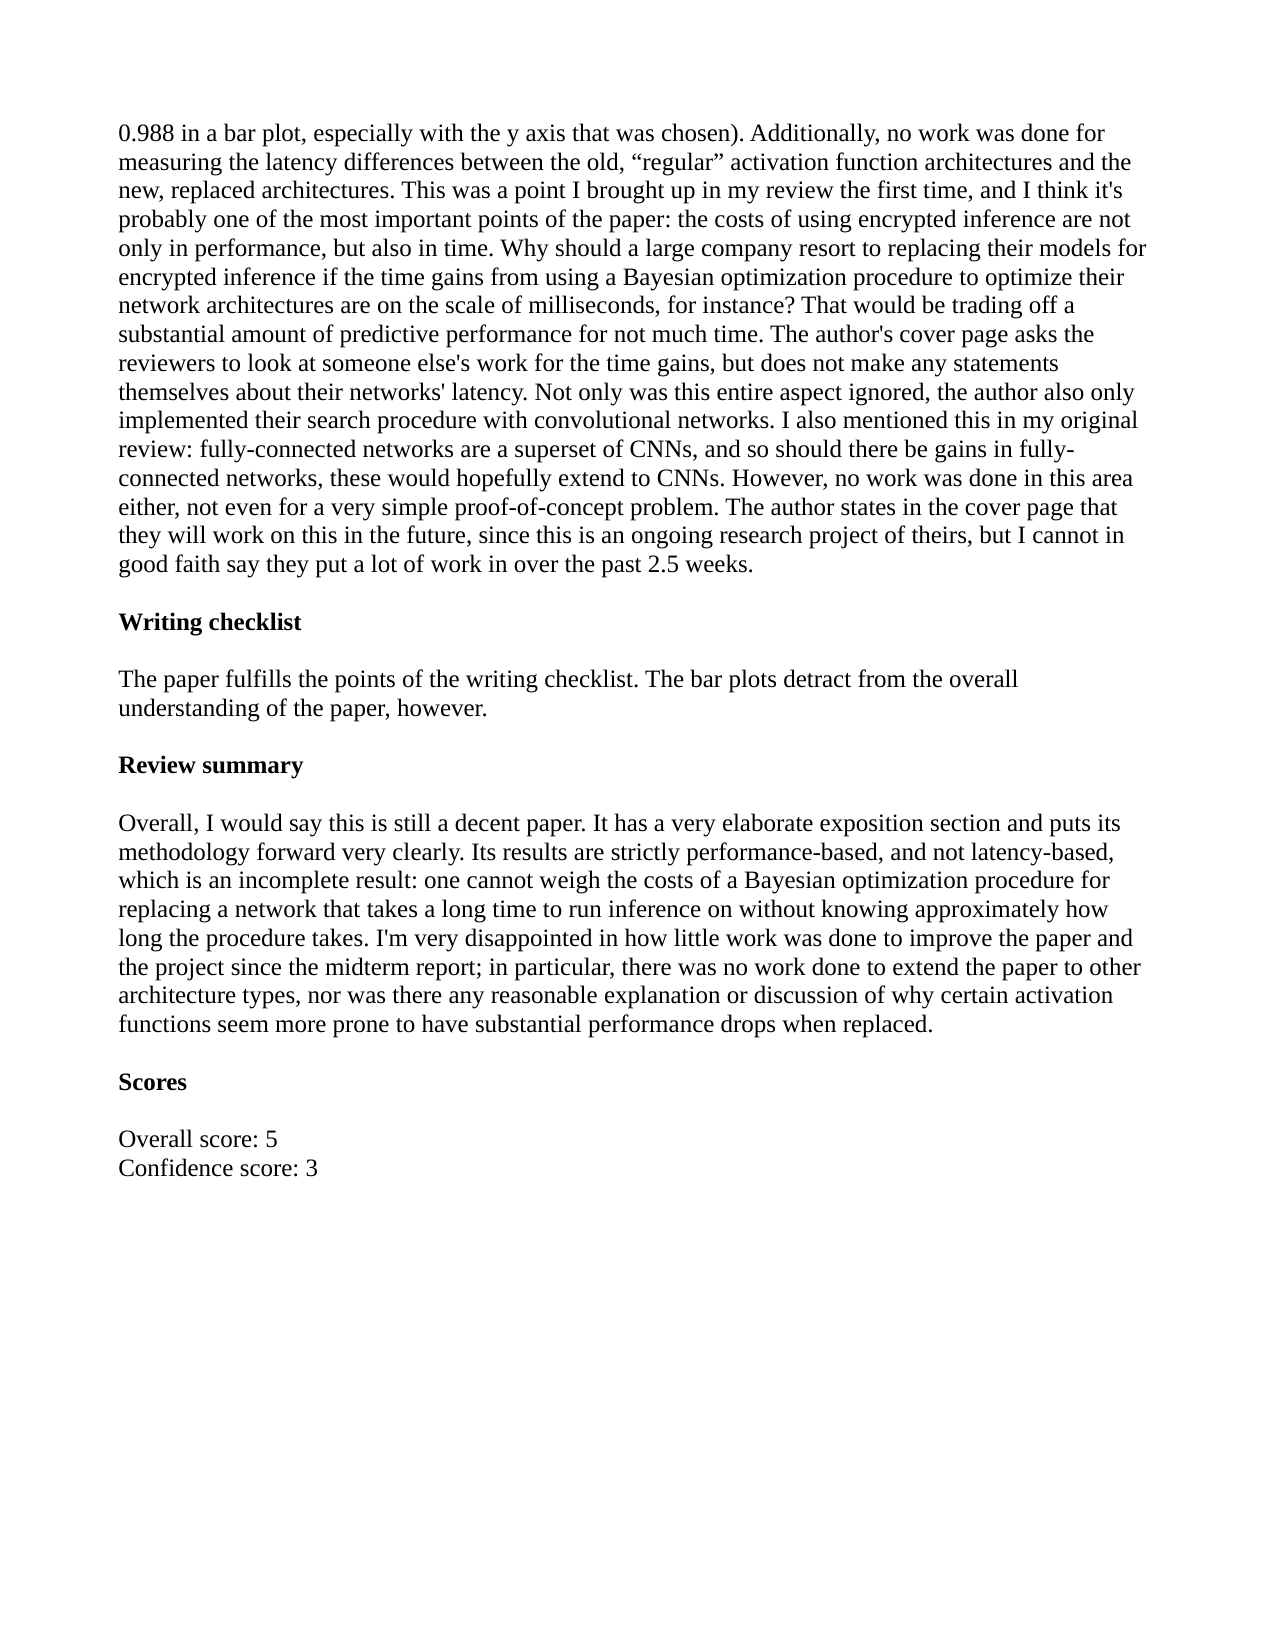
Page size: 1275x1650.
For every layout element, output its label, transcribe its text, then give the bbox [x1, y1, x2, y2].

text The paper fulfills the points of the writing checklist. The bar plots detract from the overall understanding of the paper, however. [118, 664, 1157, 722]
text Overall, I would say this is still a decent paper. It has a very elaborate exposition section and puts its methodology forward very clearly. Its results are strictly performance-based, and not latency-based, which is an incomplete result: one cannot weigh the costs of a Bayesian optimization procedure for replacing a network that takes a long time to run inference on without knowing approximately how long the procedure takes. I'm very disappointed in how little work was done to improve the paper and the project since the midterm report; in particular, there was no work done to extend the paper to other architecture types, nor was there any reasonable explanation or discussion of why certain activation functions seem more prone to have substantial performance drops when replaced. [118, 808, 1157, 1038]
text Overall score: 5 [118, 1124, 1157, 1153]
text Writing checklist [118, 607, 1157, 636]
text Scores [118, 1067, 1157, 1096]
text Confidence score: 3 [118, 1153, 1157, 1182]
text 0.988 in a bar plot, especially with the y axis that was chosen). Additionally, no work was done for measuring the latency differences between the old, “regular” activation function architectures and the new, replaced architectures. This was a point I brought up in my review the first time, and I think it's probably one of the most important points of the paper: the costs of using encrypted inference are not only in performance, but also in time. Why should a large company resort to replacing their models for encrypted inference if the time gains from using a Bayesian optimization procedure to optimize their network architectures are on the scale of milliseconds, for instance? That would be trading off a substantial amount of predictive performance for not much time. The author's cover page asks the reviewers to look at someone else's work for the time gains, but does not make any statements themselves about their networks' latency. Not only was this entire aspect ignored, the author also only implemented their search procedure with convolutional networks. I also mentioned this in my original review: fully-connected networks are a superset of CNNs, and so should there be gains in fully-connected networks, these would hopefully extend to CNNs. However, no work was done in this area either, not even for a very simple proof-of-concept problem. The author states in the cover page that they will work on this in the future, since this is an ongoing research project of theirs, but I cannot in good faith say they put a lot of work in over the past 2.5 weeks. [118, 118, 1157, 578]
text Review summary [118, 751, 1157, 779]
